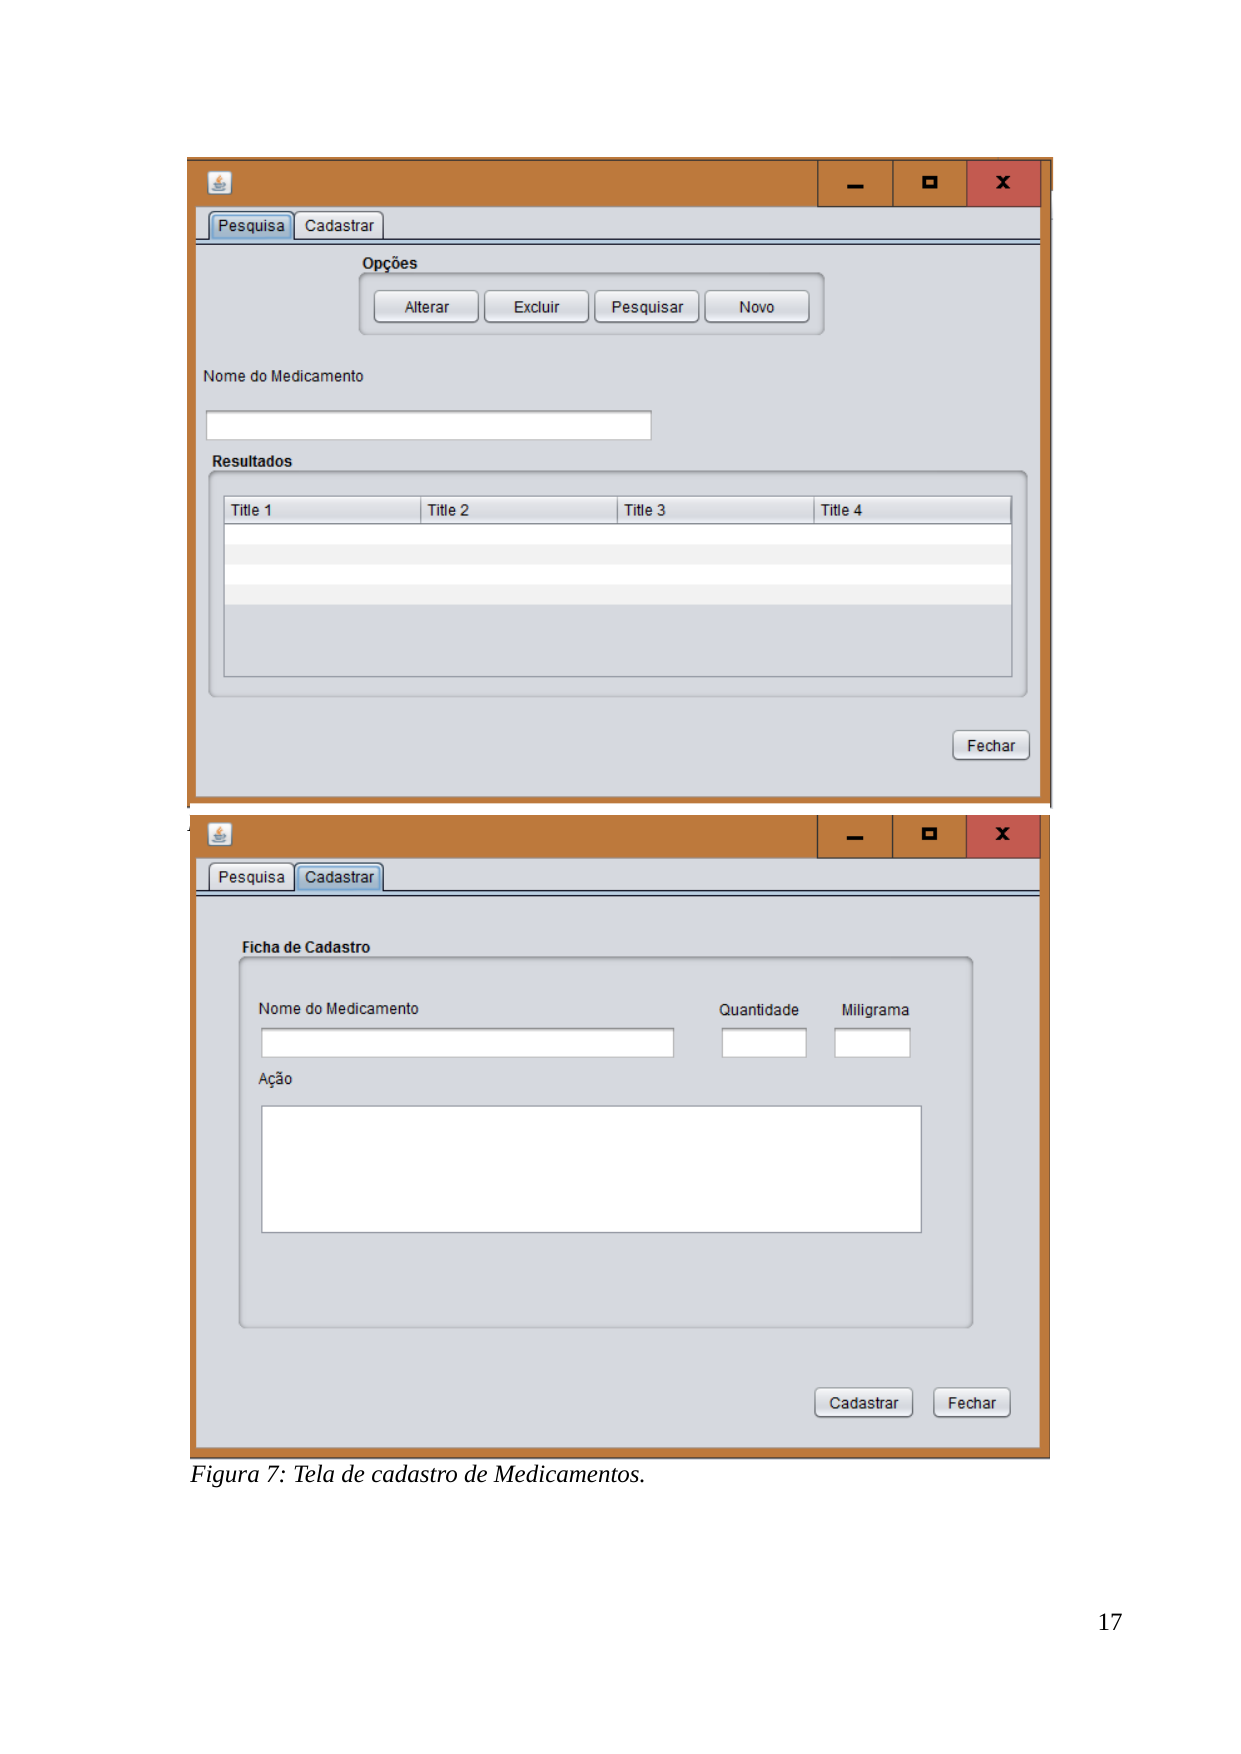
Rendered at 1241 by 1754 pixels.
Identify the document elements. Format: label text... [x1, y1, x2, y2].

picture [187, 157, 1054, 809]
text Figura 7: Tela de cadastro de Medicamentos. [190, 1460, 1050, 1488]
picture [190, 815, 1050, 1460]
